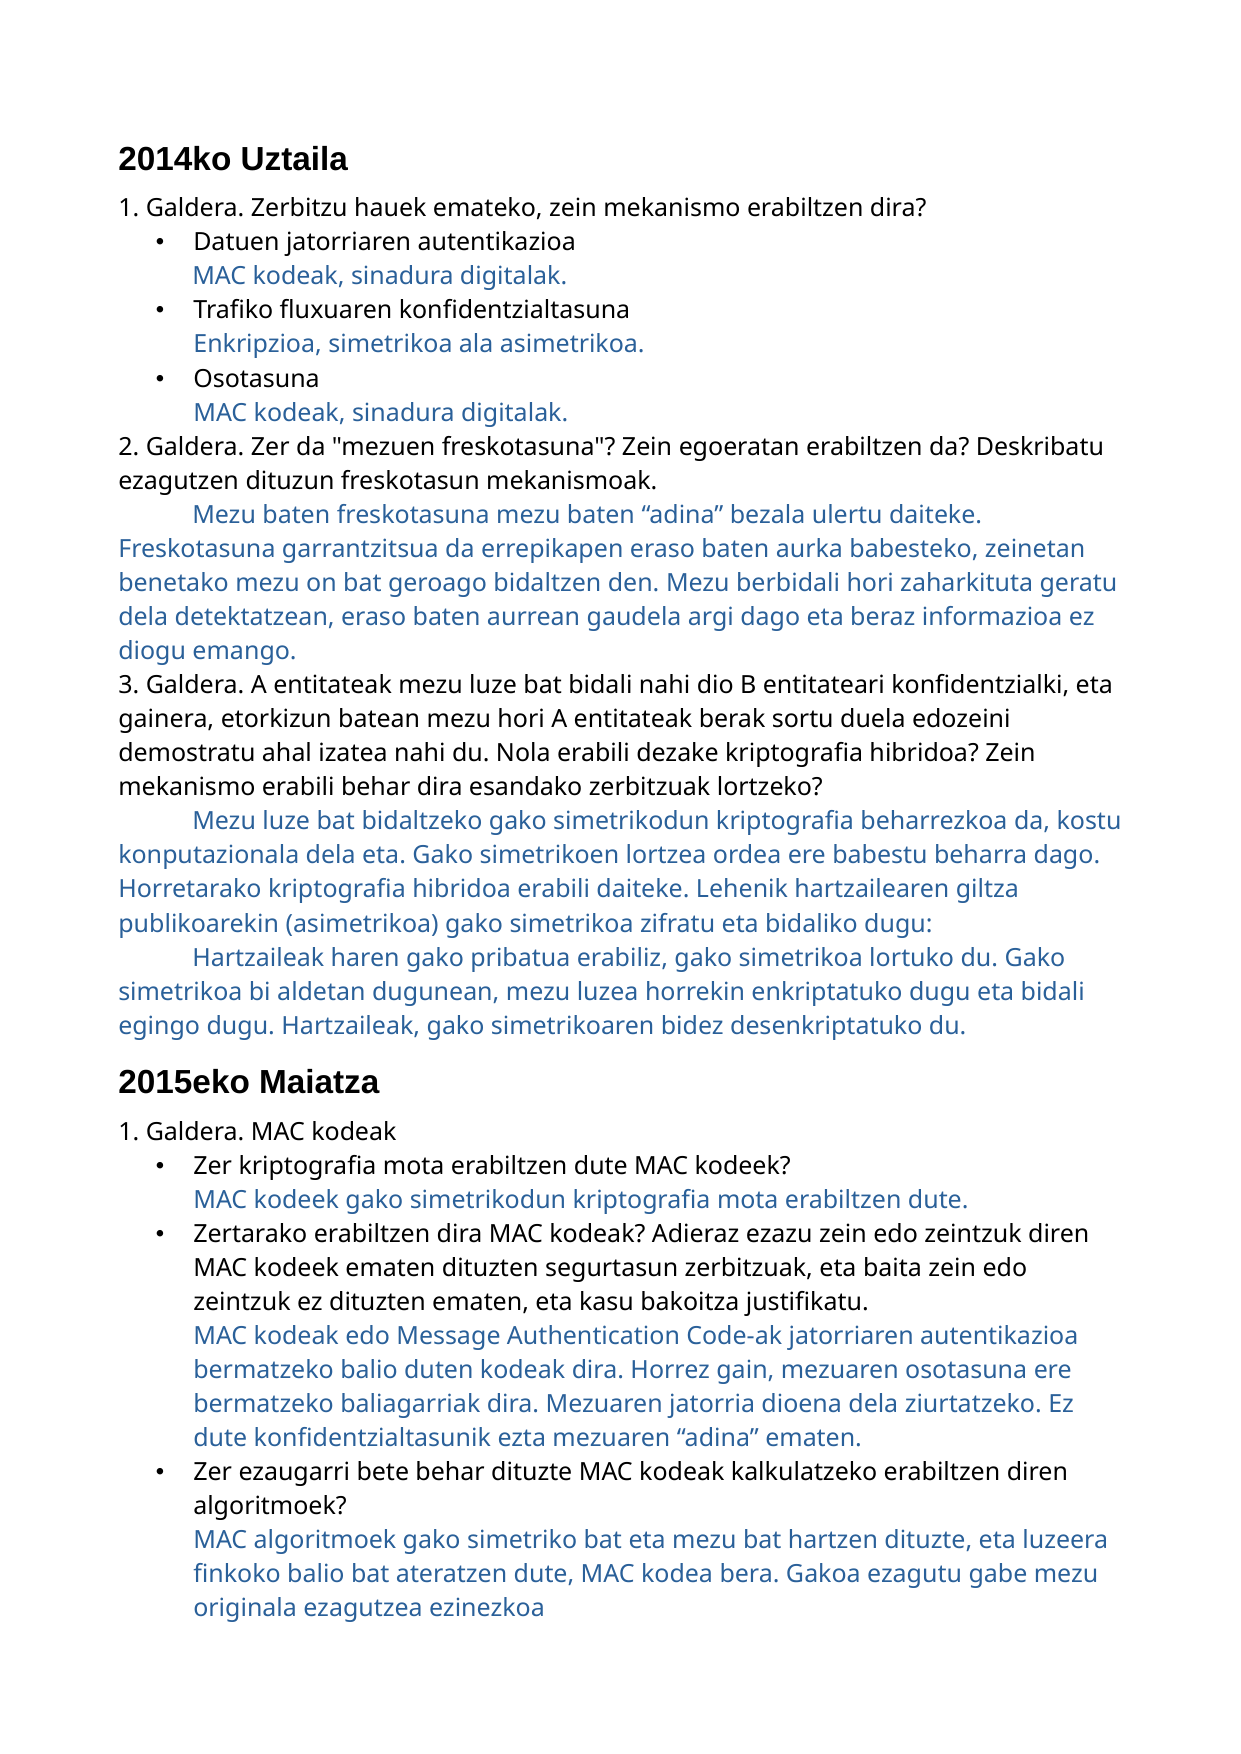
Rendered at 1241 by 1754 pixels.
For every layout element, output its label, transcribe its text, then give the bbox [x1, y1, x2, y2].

text Mezu luze bat bidaltzeko gako simetrikodun kriptografia beharrezkoa da, kostu konputazionala dela eta. Gako simetrikoen lortzea ordea ere babestu beharra dago. Horretarako kriptografia hibridoa erabili daiteke. Lehenik hartzailearen giltza publikoarekin (asimetrikoa) gako simetrikoa zifratu eta bidaliko dugu: [118, 803, 1122, 939]
list Zer kriptografia mota erabiltzen dute MAC kodeek? [156, 1147, 1122, 1181]
text 2. Galdera. Zer da "mezuen freskotasuna"? Zein egoeratan erabiltzen da? Deskribatu [118, 428, 1122, 462]
subtitle 2015eko Maiatza [118, 1062, 1122, 1101]
list Trafiko fluxuaren konfidentzialtasuna [156, 292, 1122, 326]
list Zer ezaugarri bete behar dituzte MAC kodeak kalkulatzeko erabiltzen diren algoritmoek? [156, 1454, 1122, 1522]
list MAC kodeak edo Message Authentication Code-ak jatorriaren autentikazioa bermatzeko balio duten kodeak dira. Horrez gain, mezuaren osotasuna ere bermatzeko baliagarriak dira. Mezuaren jatorria dioena dela ziurtatzeko. Ez dute konfidentzialtasunik ezta mezuaren “adina” ematen. [156, 1318, 1122, 1454]
list Datuen jatorriaren autentikazioa [156, 224, 1122, 258]
list MAC kodeak, sinadura digitalak. [156, 394, 1122, 428]
text 1. Galdera. MAC kodeak [118, 1113, 1122, 1147]
text gainera, etorkizun batean mezu hori A entitateak berak sortu duela edozeini demostratu ahal izatea nahi du. Nola erabili dezake kriptografia hibridoa? Zein mekanismo erabili behar dira esandako zerbitzuak lortzeko? [118, 701, 1122, 803]
text MAC kodeak, sinadura digitalak. [118, 258, 1122, 292]
list Zertarako erabiltzen dira MAC kodeak? Adieraz ezazu zein edo zeintzuk diren MAC kodeek ematen dituzten segurtasun zerbitzuak, eta baita zein edo zeintzuk ez dituzten ematen, eta kasu bakoitza justifikatu. [156, 1215, 1122, 1318]
text Mezu baten freskotasuna mezu baten “adina” bezala ulertu daiteke. Freskotasuna garrantzitsua da errepikapen eraso baten aurka babesteko, zeinetan benetako mezu on bat geroago bidaltzen den. Mezu berbidali hori zaharkituta geratu dela detektatzean, eraso baten aurrean gaudela argi dago eta beraz informazioa ez diogu emango. [118, 496, 1122, 667]
list MAC kodeek gako simetrikodun kriptografia mota erabiltzen dute. [156, 1181, 1122, 1215]
text 3. Galdera. A entitateak mezu luze bat bidali nahi dio B entitateari konfidentzialki, eta [118, 667, 1122, 701]
list Osotasuna [156, 360, 1122, 394]
text ezagutzen dituzun freskotasun mekanismoak. [118, 462, 1122, 496]
list Enkripzioa, simetrikoa ala asimetrikoa. [156, 326, 1122, 360]
text 1. Galdera. Zerbitzu hauek emateko, zein mekanismo erabiltzen dira? [118, 190, 1122, 224]
list MAC algoritmoek gako simetriko bat eta mezu bat hartzen dituzte, eta luzeera finkoko balio bat ateratzen dute, MAC kodea bera. Gakoa ezagutu gabe mezu originala ezagutzea ezinezkoa [156, 1522, 1122, 1624]
text Hartzaileak haren gako pribatua erabiliz, gako simetrikoa lortuko du. Gako simetrikoa bi aldetan dugunean, mezu luzea horrekin enkriptatuko dugu eta bidali egingo dugu. Hartzaileak, gako simetrikoaren bidez desenkriptatuko du. [118, 939, 1122, 1041]
subtitle 2014ko Uztaila [118, 139, 1122, 177]
